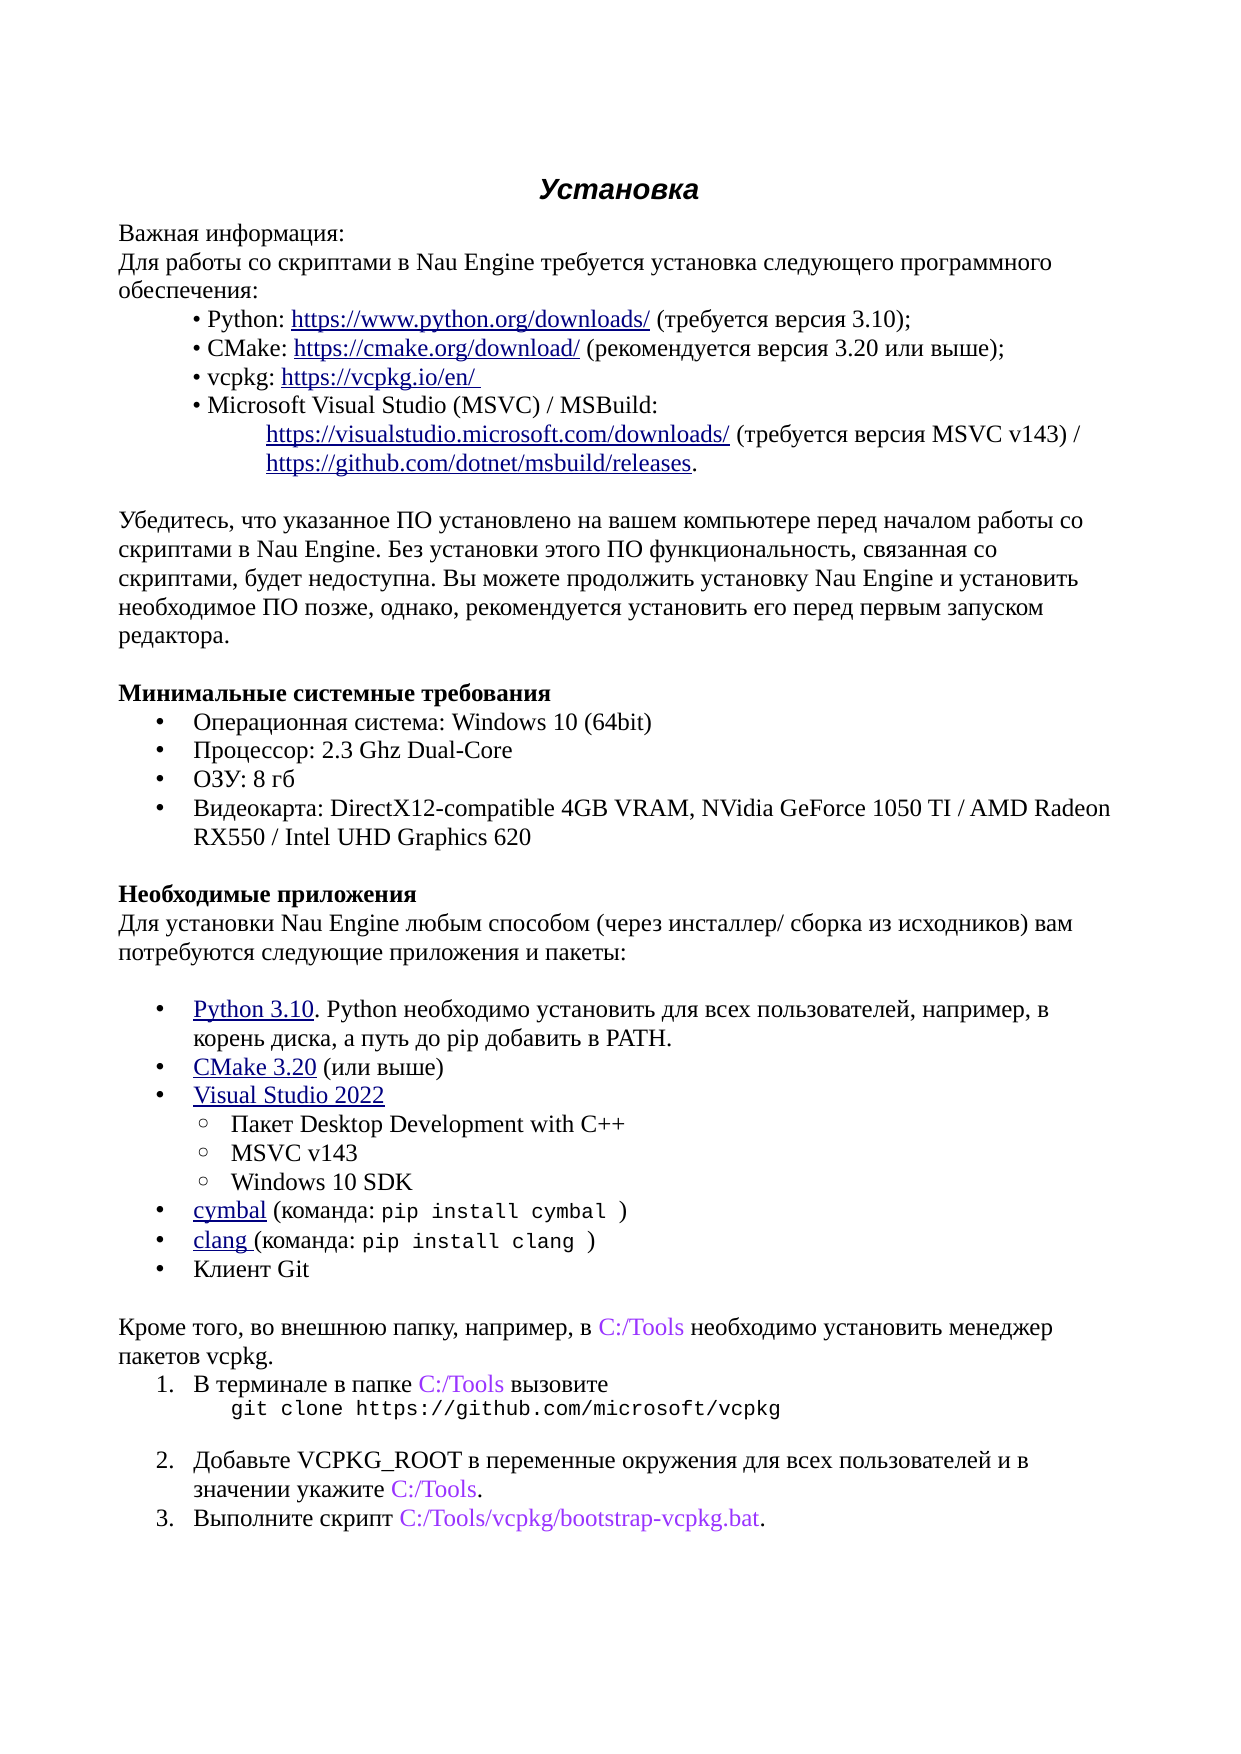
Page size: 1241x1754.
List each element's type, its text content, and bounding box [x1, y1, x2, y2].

list Python 3.10. Python необходимо установить для всех пользователей, например, в корень диска, а путь до pip добавить в PATH. [156, 994, 1122, 1052]
list Windows 10 SDK [193, 1167, 1122, 1195]
list ОЗУ: 8 гб [156, 764, 1122, 793]
text Важная информация: [118, 218, 1122, 247]
subtitle Установка [118, 172, 1122, 205]
text Кроме того, во внешнюю папку, например, в C:/Tools необходимо установить менеджер пакетов vcpkg. [118, 1312, 1122, 1369]
list Процессор: 2.3 Ghz Dual-Core [156, 735, 1122, 764]
text • Python: https://www.python.org/downloads/ (требуется версия 3.10); [118, 304, 1122, 333]
text Минимальные системные требования [118, 678, 1122, 707]
list MSVC v143 [193, 1138, 1122, 1167]
list cymbal (команда: pip install cymbal ) [156, 1195, 1122, 1225]
text Убедитесь, что указанное ПО установлено на вашем компьютере перед началом работы со скриптами в Nau Engine. Без установки этого ПО функциональность, связанная со скриптами, будет недоступна. Вы можете продолжить установку Nau Engine и установить необходимое ПО позже, однако, рекомендуется установить его перед первым запуском редактора. [118, 505, 1122, 649]
text • CMake: https://cmake.org/download/ (рекомендуется версия 3.20 или выше); [118, 333, 1122, 362]
list Пакет Desktop Development with C++ [193, 1109, 1122, 1138]
text • vcpkg: https://vcpkg.io/en/ [118, 362, 1122, 390]
list Клиент Git [156, 1254, 1122, 1283]
list В терминале в папке C:/Tools вызовите [156, 1369, 1122, 1398]
list clang (команда: pip install clang ) [156, 1225, 1122, 1254]
list Операционная система: Windows 10 (64bit) [156, 707, 1122, 735]
list CMake 3.20 (или выше) [156, 1052, 1122, 1080]
list Выполните скрипт C:/Tools/vcpkg/bootstrap-vcpkg.bat. [156, 1503, 1122, 1532]
text Необходимые приложения [118, 879, 1122, 908]
list Добавьте VCPKG_ROOT в переменные окружения для всех пользователей и в значении укажите C:/Tools. [156, 1446, 1122, 1503]
text • Microsoft Visual Studio (MSVC) / MSBuild: [118, 390, 1122, 419]
list Видеокарта: DirectX12-compatible 4GB VRAM, NVidia GeForce 1050 TI / AMD Radeon RX550 / Intel UHD Graphics 620 [156, 793, 1122, 850]
list git clone https://github.com/microsoft/vcpkg [193, 1398, 1122, 1422]
text Для работы со скриптами в Nau Engine требуется установка следующего программного обеспечения: [118, 247, 1122, 304]
text https://visualstudio.microsoft.com/downloads/ (требуется версия MSVC v143) / https://github.com/dotnet/msbuild/releases. [266, 419, 1122, 477]
text Для установки Nau Engine любым способом (через инсталлер/ сборка из исходников) вам потребуются следующие приложения и пакеты: [118, 908, 1122, 965]
list Visual Studio 2022 [156, 1080, 1122, 1109]
